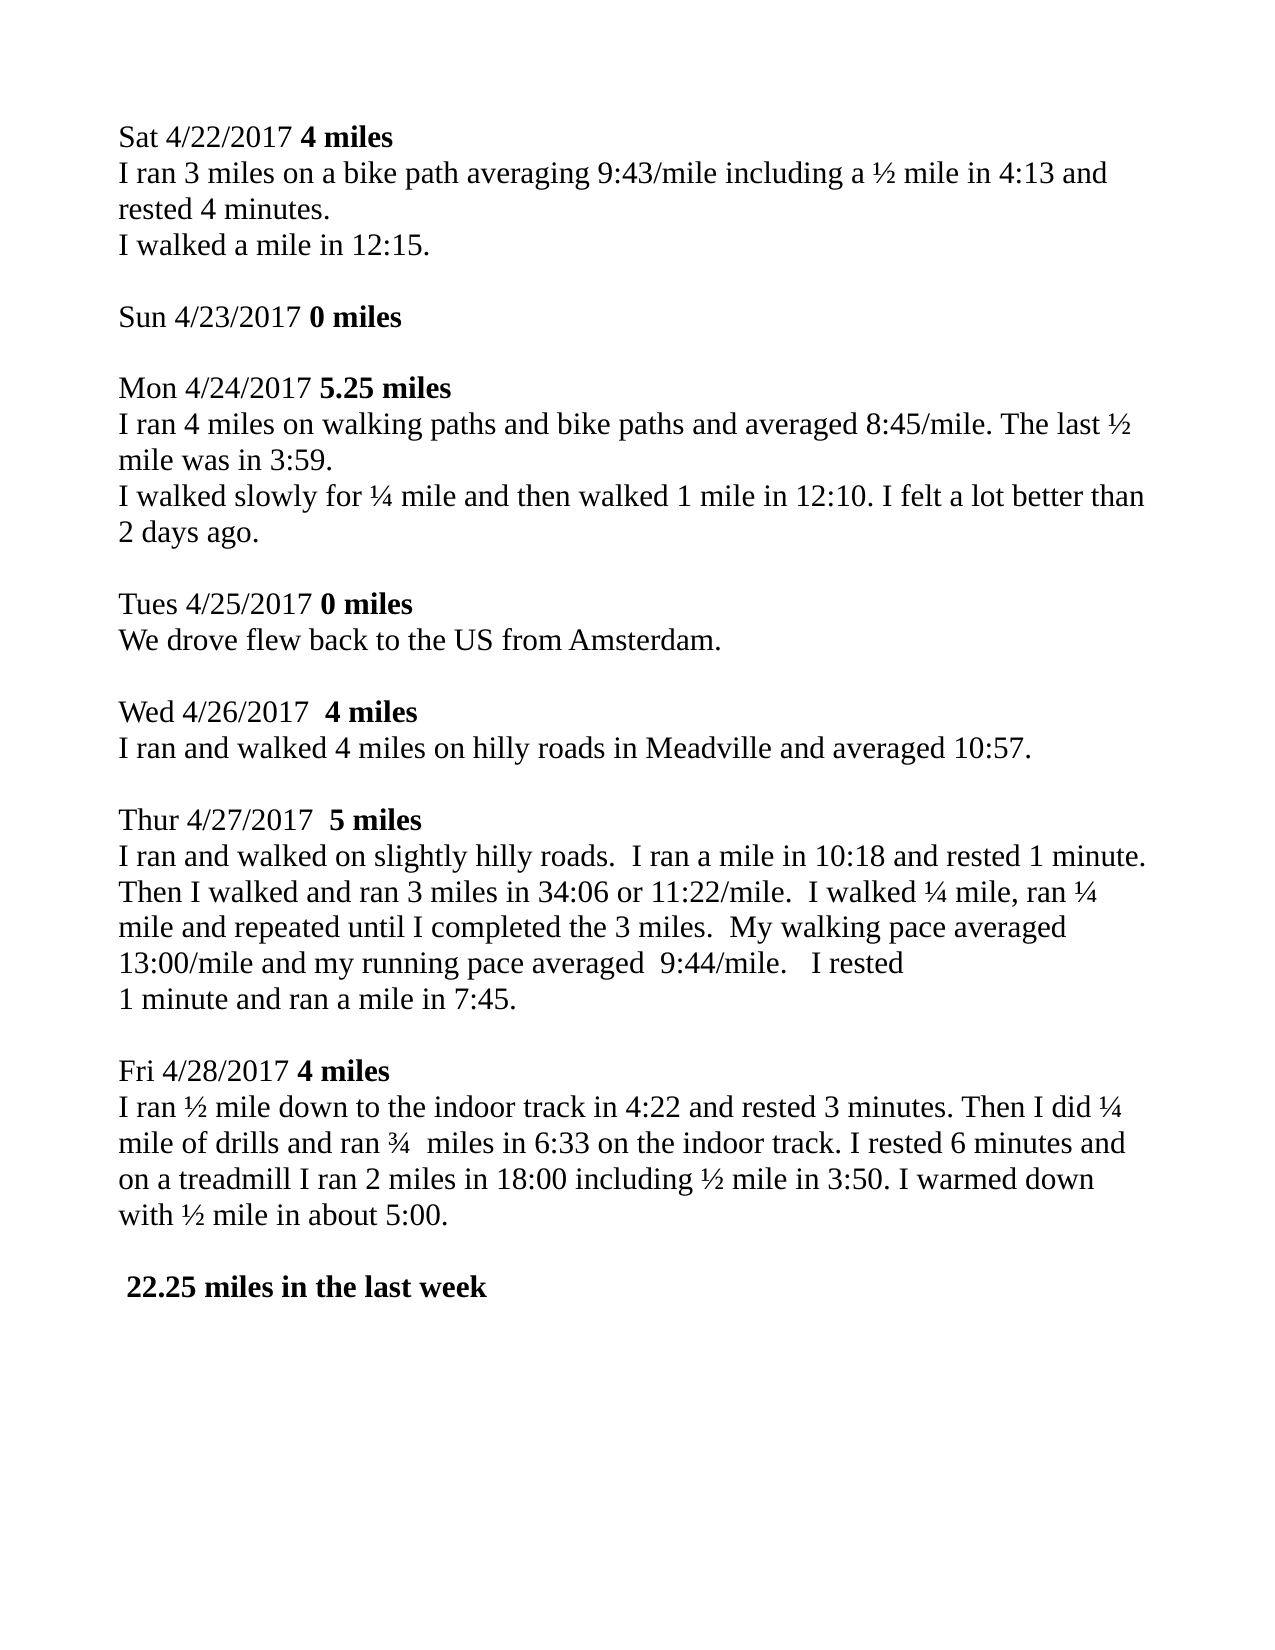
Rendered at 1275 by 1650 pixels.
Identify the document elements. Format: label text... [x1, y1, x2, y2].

text Sat 4/22/2017 4 miles [118, 118, 1157, 154]
text 22.25 miles in the last week [118, 1268, 1157, 1304]
text Fri 4/28/2017 4 miles [118, 1052, 1157, 1088]
text I ran ½ mile down to the indoor track in 4:22 and rested 3 minutes. Then I did ¼ mile of drills and ran ¾ miles in 6:33 on the indoor track. I rested 6 minutes and on a treadmill I ran 2 miles in 18:00 including ½ mile in 3:50. I warmed down with ½ mile in about 5:00. [118, 1088, 1157, 1232]
text Wed 4/26/2017 4 miles [118, 693, 1157, 729]
text We drove flew back to the US from Amsterdam. [118, 621, 1157, 657]
text 1 minute and ran a mile in 7:45. [118, 981, 1157, 1017]
text I ran 4 miles on walking paths and bike paths and averaged 8:45/mile. The last ½ mile was in 3:59. [118, 406, 1157, 477]
text Sun 4/23/2017 0 miles [118, 298, 1157, 334]
text I walked a mile in 12:15. [118, 226, 1157, 262]
text I ran and walked on slightly hilly roads. I ran a mile in 10:18 and rested 1 minute. Then I walked and ran 3 miles in 34:06 or 11:22/mile. I walked ¼ mile, ran ¼ mile and repeated until I completed the 3 miles. My walking pace averaged 13:00/mile and my running pace averaged 9:44/mile. I rested [118, 837, 1157, 981]
text I walked slowly for ¼ mile and then walked 1 mile in 12:10. I felt a lot better than 2 days ago. [118, 477, 1157, 549]
text I ran 3 miles on a bike path averaging 9:43/mile including a ½ mile in 4:13 and rested 4 minutes. [118, 154, 1157, 226]
text Tues 4/25/2017 0 miles [118, 585, 1157, 621]
text Mon 4/24/2017 5.25 miles [118, 370, 1157, 406]
text I ran and walked 4 miles on hilly roads in Meadville and averaged 10:57. [118, 729, 1157, 765]
text Thur 4/27/2017 5 miles [118, 801, 1157, 837]
